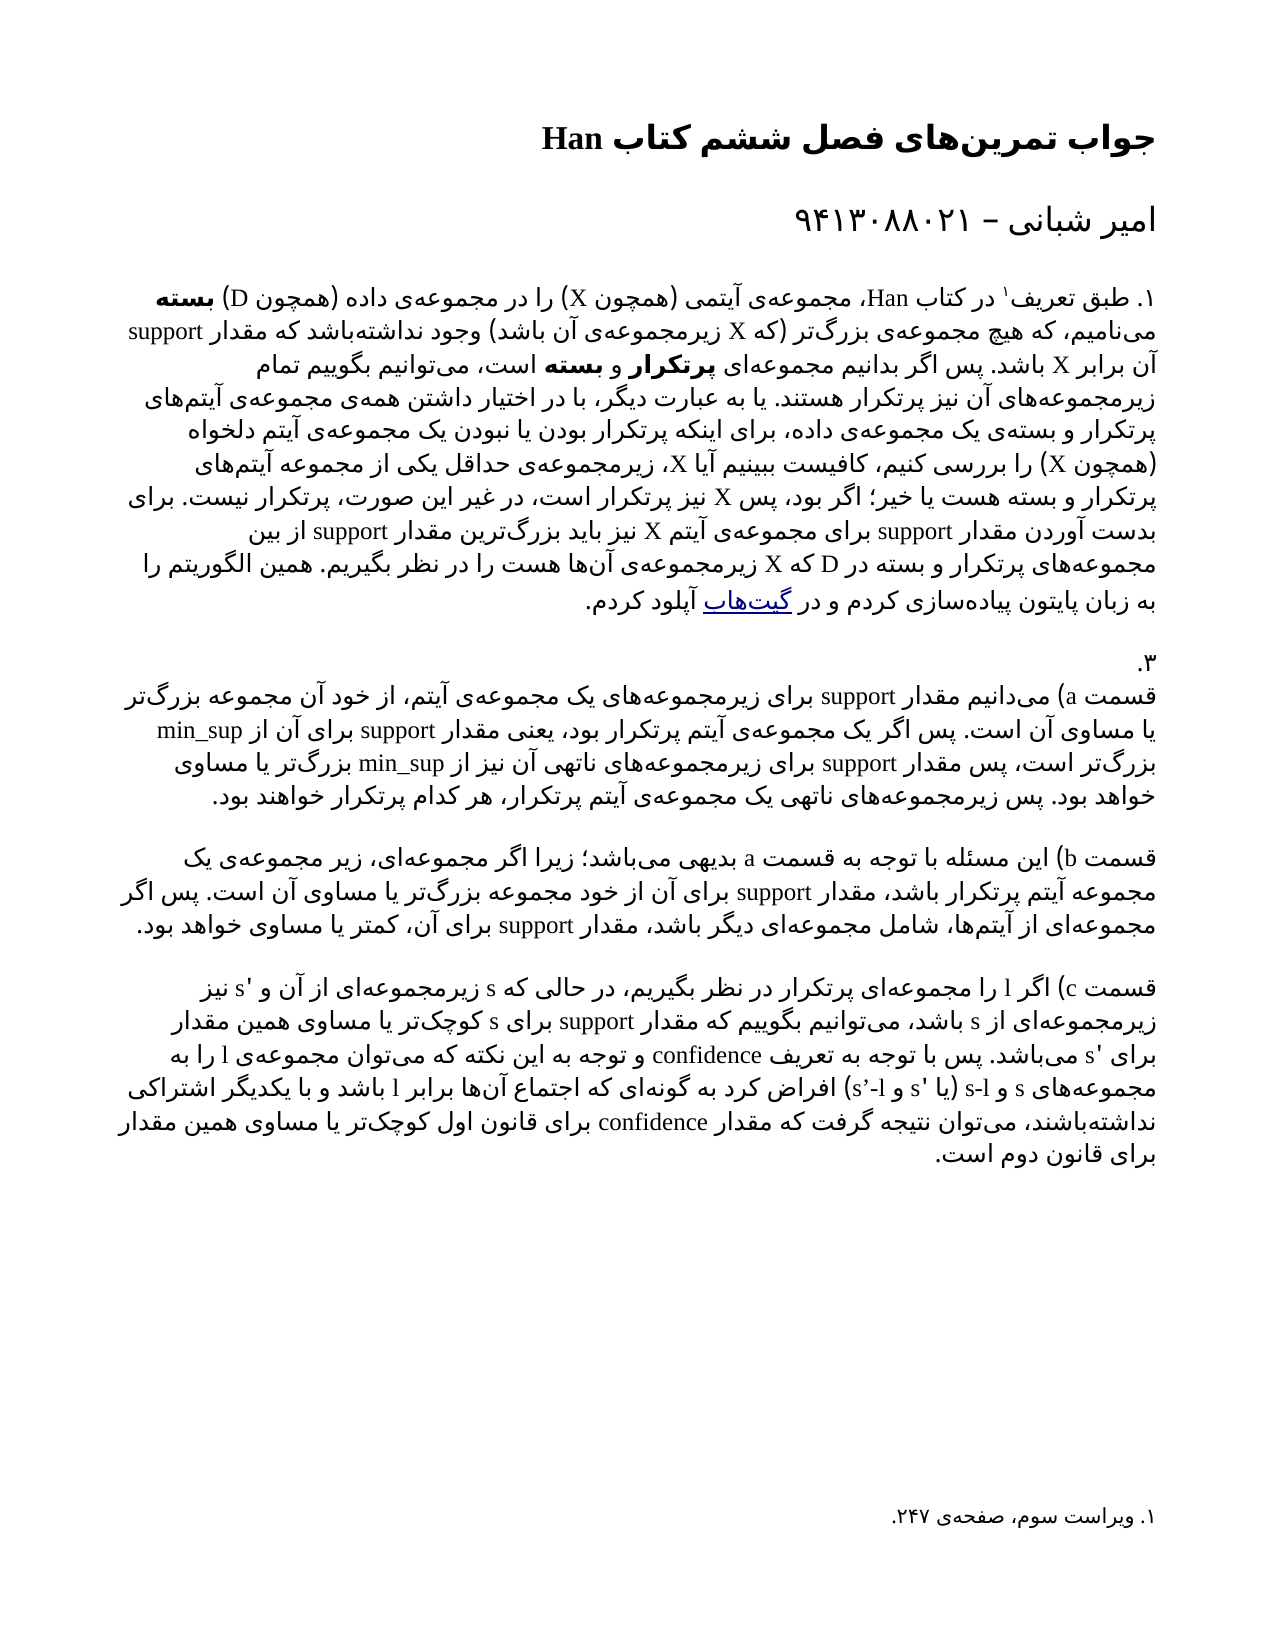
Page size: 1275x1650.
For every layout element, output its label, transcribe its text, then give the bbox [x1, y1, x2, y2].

text قسمت c) اگر l را مجموعه‌ای پرتکرار در نظر بگیریم، در حالی که s زیرمجموعه‌ای از آن و 's نیز زیرمجموعه‌ای از s باشد، می‌توانیم بگوییم که مقدار support برای s کوچک‌تر یا مساوی همین مقدار برای 's می‌باشد. پس با توجه به تعریف confidence و توجه به این نکته که می‌توان مجموعه‌ی l را به مجموعه‌های s و s-l (یا 's و s’-l) افراض کرد به گونه‌ای که اجتماع آن‌ها برابر l باشد و با یکدیگر اشتراکی نداشته‌باشند، می‌توان نتیجه گرفت که مقدار confidence برای قانون اول کوچک‌تر یا مساوی همین مقدار برای قانون دوم است. [118, 973, 1157, 1173]
text امیر شبانی – ۹۴۱۳۰۸۸۰۲۱ [118, 201, 1157, 244]
text جواب تمرین‌های فصل ششم کتاب Han [118, 118, 1157, 163]
text ۳. [118, 649, 1157, 681]
text قسمت a) می‌دانیم مقدار support برای زیرمجموعه‌های یک مجموعه‌ی آیتم، از خود آن مجموعه بزرگ‌تر یا مساوی آن است. پس اگر یک مجموعه‌ی آیتم پرتکرار بود، یعنی مقدار support برای آن از min_sup بزرگ‌تر است، پس مقدار support برای زیرمجموعه‌های ناتهی آن نیز از min_sup بزرگ‌تر یا مساوی خواهد بود. پس زیرمجموعه‌های ناتهی یک مجموعه‌ی آیتم پرتکرار، هر کدام پرتکرار خواهند بود. [118, 681, 1157, 814]
text قسمت b) این مسئله با توجه به قسمت a بدیهی می‌باشد؛ زیرا اگر مجموعه‌ای، زیر مجموعه‌ی یک مجموعه آیتم پرتکرار باشد، مقدار support برای آن از خود مجموعه بزرگ‌تر یا مساوی آن است. پس اگر مجموعه‌ای از آیتم‌ها، شامل مجموعه‌ای دیگر باشد، مقدار support برای آن، کمتر یا مساوی خواهد بود. [118, 843, 1157, 944]
text ۱. طبق تعریف۱ در کتاب Han، مجموعه‌ی آیتمی (همچون X) را در مجموعه‌ی داده (همچون D) بسته می‌نامیم، که هیچ مجموعه‌ی بزرگ‌تر (که X زیرمجموعه‌ی آن باشد) وجود نداشته‌باشد که مقدار support آن برابر X باشد. پس اگر بدانیم مجموعه‌ای پرتکرار و بسته است، می‌توانیم بگوییم تمام زیرمجموعه‌های آن نیز پرتکرار هستند. یا به عبارت دیگر، با در اختیار داشتن همه‌ی مجموعه‌ی آیتم‌های پرتکرار و بسته‌ی یک مجموعه‌ی داده، برای اینکه پرتکرار بودن یا نبودن یک مجموعه‌ی آیتم دلخواه (همچون X) را بررسی کنیم، کافیست ببینیم آیا X، زیرمجموعه‌ی حداقل یکی از مجموعه آیتم‌های پرتکرار و بسته هست یا خیر؛ اگر بود، پس X نیز پرتکرار است، در غیر این صورت، پرتکرار نیست. برای بدست آوردن مقدار support برای مجموعه‌ی آیتم X نیز باید بزرگ‌ترین مقدار support از بین مجموعه‌های پرتکرار و بسته در D که X زیرمجموعه‌ی آن‌ها هست را در نظر بگیریم. همین الگوریتم را به زبان پایتون پیاده‌سازی کردم و در گیت‌هاب آپلود کردم. [118, 283, 1157, 620]
